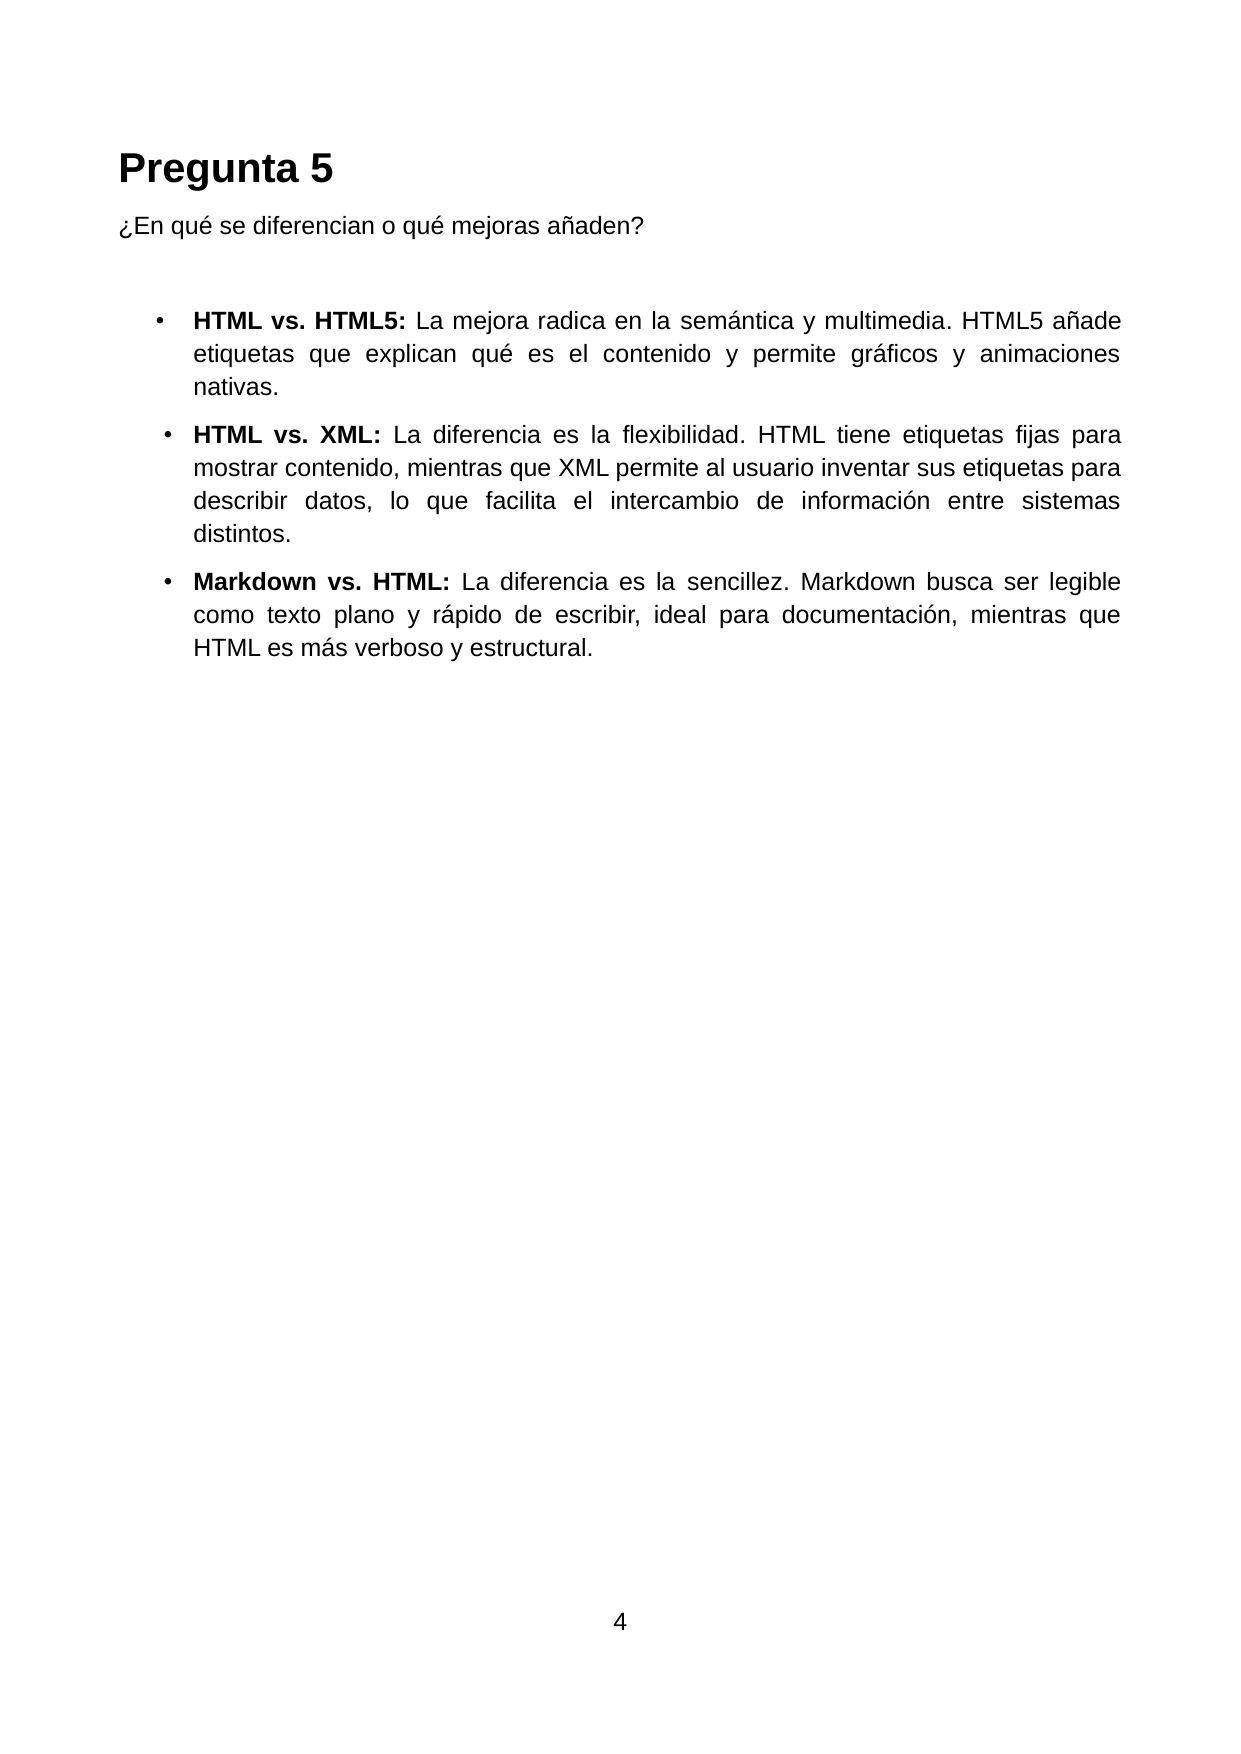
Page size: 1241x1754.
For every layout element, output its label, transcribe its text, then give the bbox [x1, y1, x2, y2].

list Markdown vs. HTML: La diferencia es la sencillez. Markdown busca ser legible como texto plano y rápido de escribir, ideal para documentación, mientras que HTML es más verboso y estructural. [164, 566, 1122, 661]
subtitle Pregunta 5 [118, 143, 1122, 191]
list HTML vs. HTML5: La mejora radica en la semántica y multimedia. HTML5 añade etiquetas que explican qué es el contenido y permite gráficos y animaciones nativas. [156, 306, 1122, 401]
text ¿En qué se diferencian o qué mejoras añaden? [118, 211, 1122, 239]
list HTML vs. XML: La diferencia es la flexibilidad. HTML tiene etiquetas fijas para mostrar contenido, mientras que XML permite al usuario inventar sus etiquetas para describir datos, lo que facilita el intercambio de información entre sistemas distintos. [164, 420, 1122, 548]
